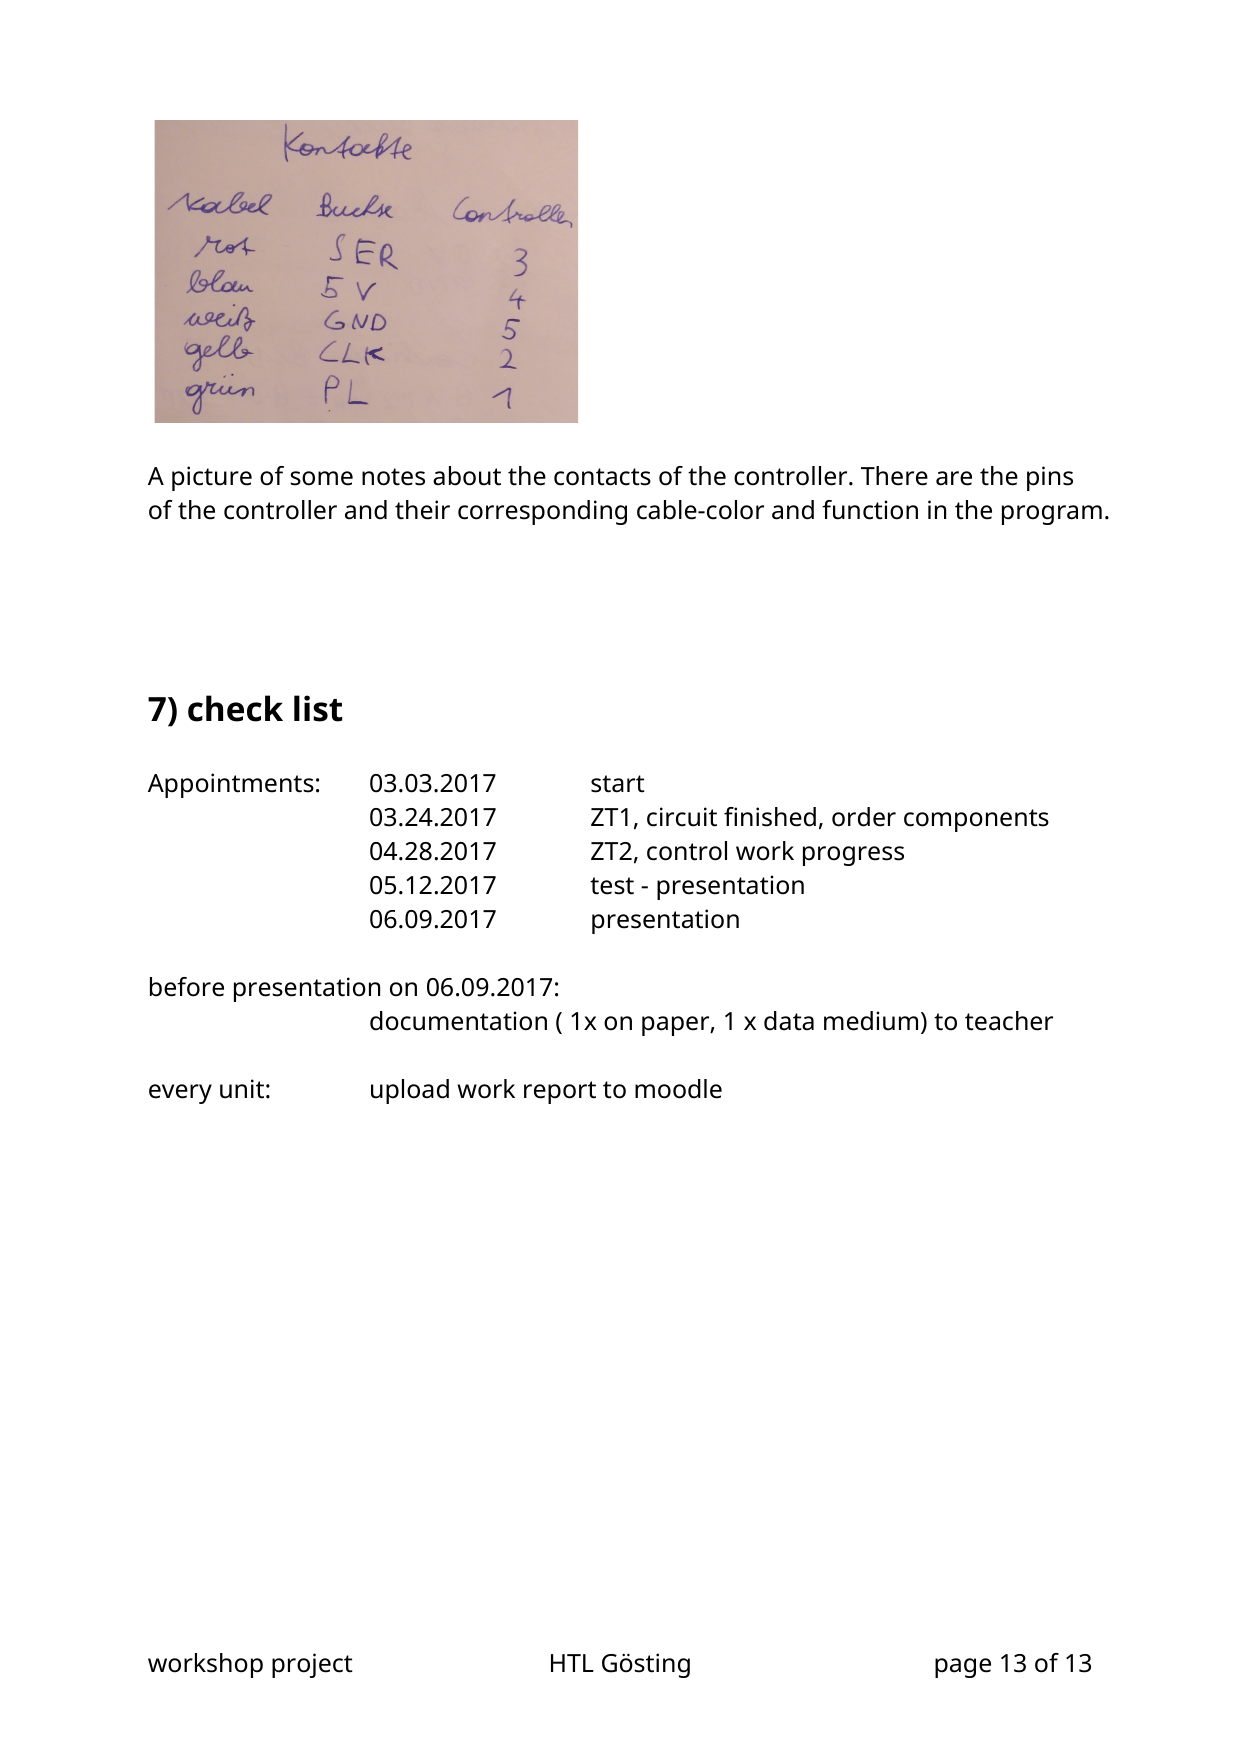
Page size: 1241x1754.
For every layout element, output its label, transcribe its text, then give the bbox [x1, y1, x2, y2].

text 03.24.2017 ZT1, circuit finished, order components [148, 799, 1240, 833]
picture [154, 120, 579, 423]
text A picture of some notes about the contacts of the controller. There are the pins of the controller and their corresponding cable-color and function in the program. [148, 459, 1240, 527]
text every unit: upload work report to moodle [148, 1072, 1240, 1106]
text before presentation on 06.09.2017: [148, 969, 1240, 1004]
text Appointments: 03.03.2017 start [148, 765, 1240, 799]
text 05.12.2017 test - presentation [148, 867, 1240, 901]
text documentation ( 1x on paper, 1 x data medium) to teacher [148, 1004, 1240, 1038]
text 04.28.2017 ZT2, control work progress [148, 833, 1240, 867]
subtitle 7) check list [148, 686, 1240, 731]
text 06.09.2017 presentation [148, 901, 1240, 936]
